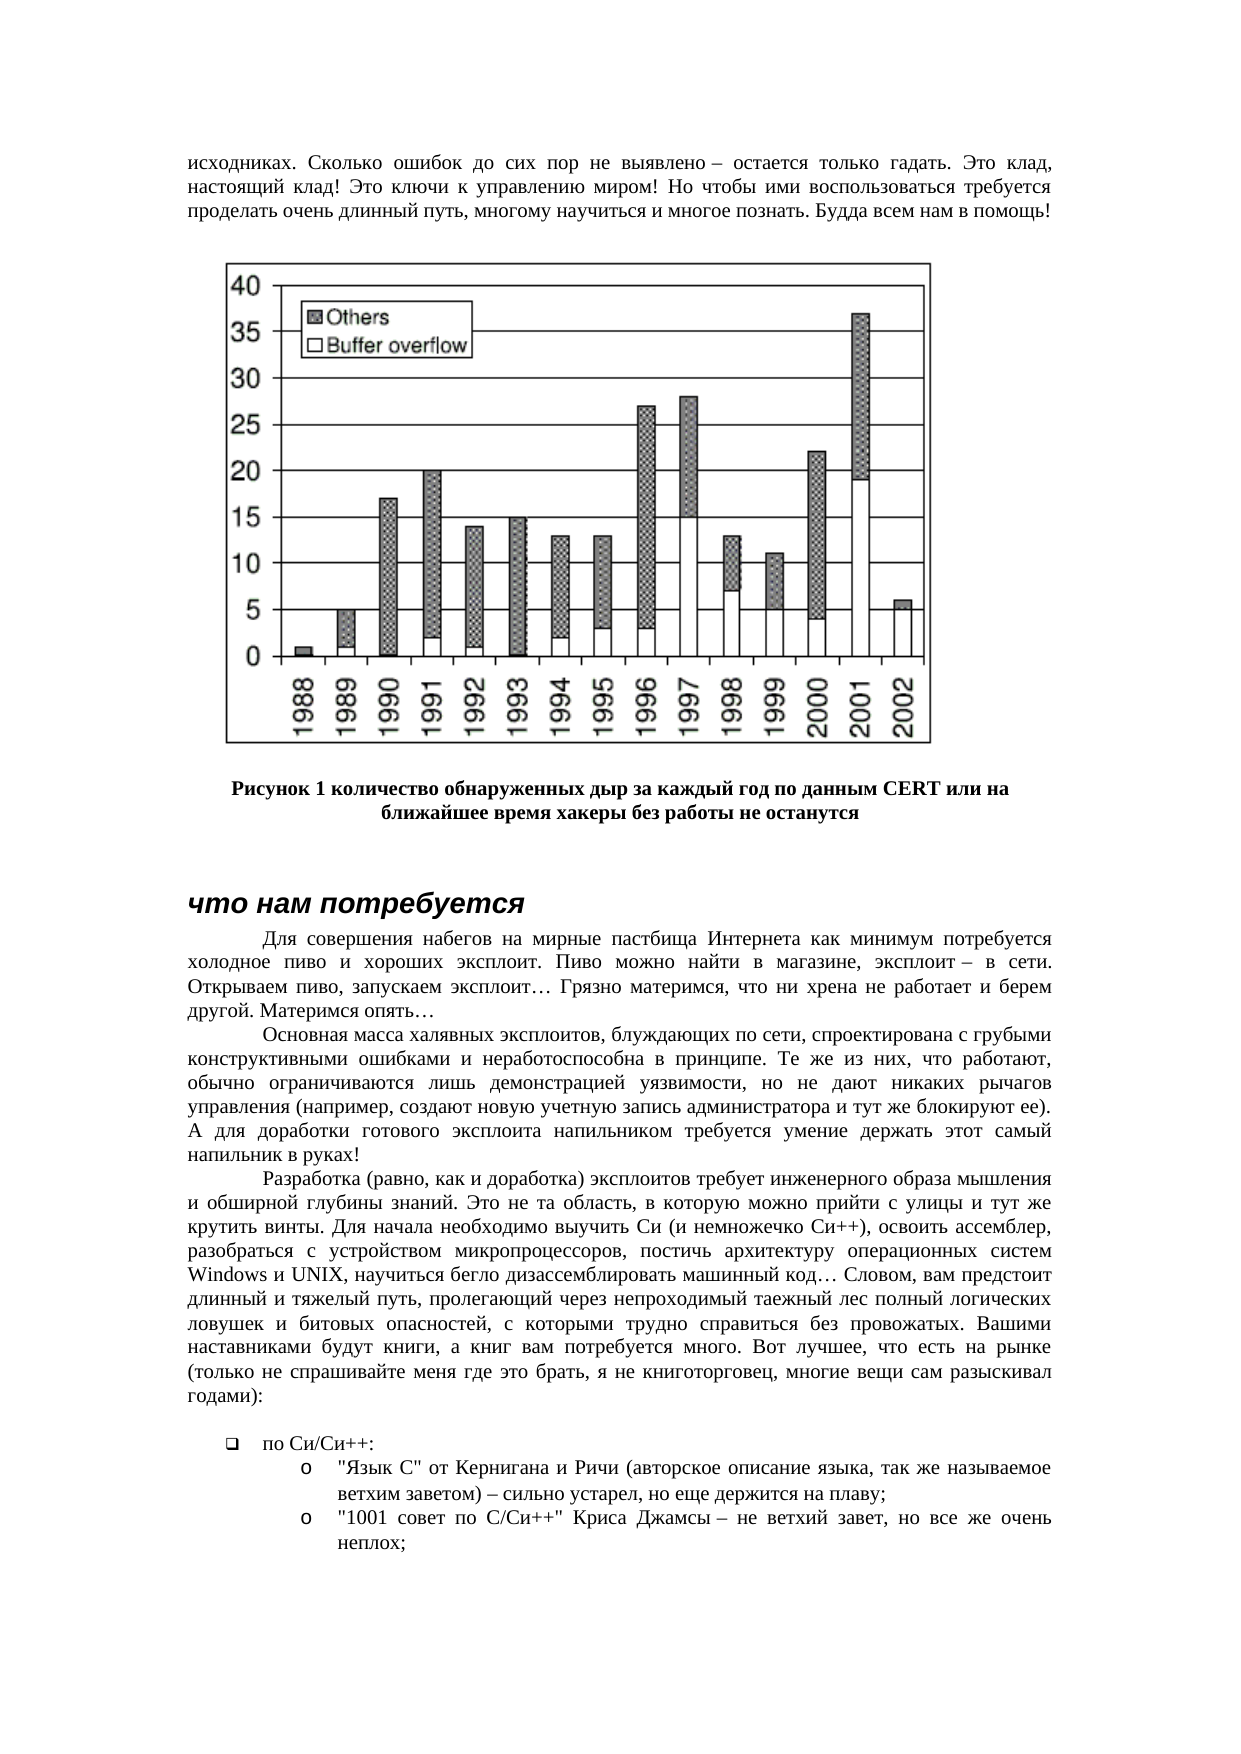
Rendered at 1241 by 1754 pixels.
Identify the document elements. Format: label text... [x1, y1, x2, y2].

text Рисунок 1 количество обнаруженных дыр за каждый год по данным CERT или на ближайшее время хакеры без работы не останутся [187, 776, 1053, 824]
subtitle что нам потребуется [187, 886, 1053, 919]
text исходниках. Сколько ошибок до сих пор не выявлено – остается только гадать. Это клад, настоящий клад! Это ключи к управлению миром! Но чтобы ими воспользоваться требуется проделать очень длинный путь, многому научиться и многое познать. Будда всем нам в помощь! [187, 150, 1053, 222]
text Основная масса халявных эксплоитов, блуждающих по сети, спроектирована с грубыми конструктивными ошибками и неработоспособна в принципе. Те же из них, что работают, обычно ограничиваются лишь демонстрацией уязвимости, но не дают никаких рычагов управления (например, создают новую учетную запись администратора и тут же блокируют ее). А для доработки готового эксплоита напильником требуется умение держать этот самый напильник в руках! [187, 1022, 1053, 1166]
picture [187, 246, 986, 764]
list по Си/Си++: [225, 1431, 1053, 1455]
text Для совершения набегов на мирные пастбища Интернета как минимум потребуется холодное пиво и хороших эксплоит. Пиво можно найти в магазине, эксплоит – в сети. Открываем пиво, запускаем эксплоит… Грязно материмся, что ни хрена не работает и берем другой. Материмся опять… [187, 925, 1053, 1022]
list "1001 совет по С/Си++" Криса Джамсы – не ветхий завет, но все же очень неплох; [300, 1504, 1053, 1554]
list "Язык С" от Кернигана и Ричи (авторское описание языка, так же называемое ветхим заветом) – сильно устарел, но еще держится на плаву; [300, 1455, 1053, 1504]
text Разработка (равно, как и доработка) эксплоитов требует инженерного образа мышления и обширной глубины знаний. Это не та область, в которую можно прийти с улицы и тут же крутить винты. Для начала необходимо выучить Си (и немножечко Си++), освоить ассемблер, разобраться с устройством микропроцессоров, постичь архитектуру операционных систем Windows и UNIX, научиться бегло дизассемблировать машинный код… Словом, вам предстоит длинный и тяжелый путь, пролегающий через непроходимый таежный лес полный логических ловушек и битовых опасностей, с которыми трудно справиться без провожатых. Вашими наставниками будут книги, а книг вам потребуется много. Вот лучшее, что есть на рынке (только не спрашивайте меня где это брать, я не книготорговец, многие вещи сам разыскивал годами): [187, 1166, 1053, 1407]
